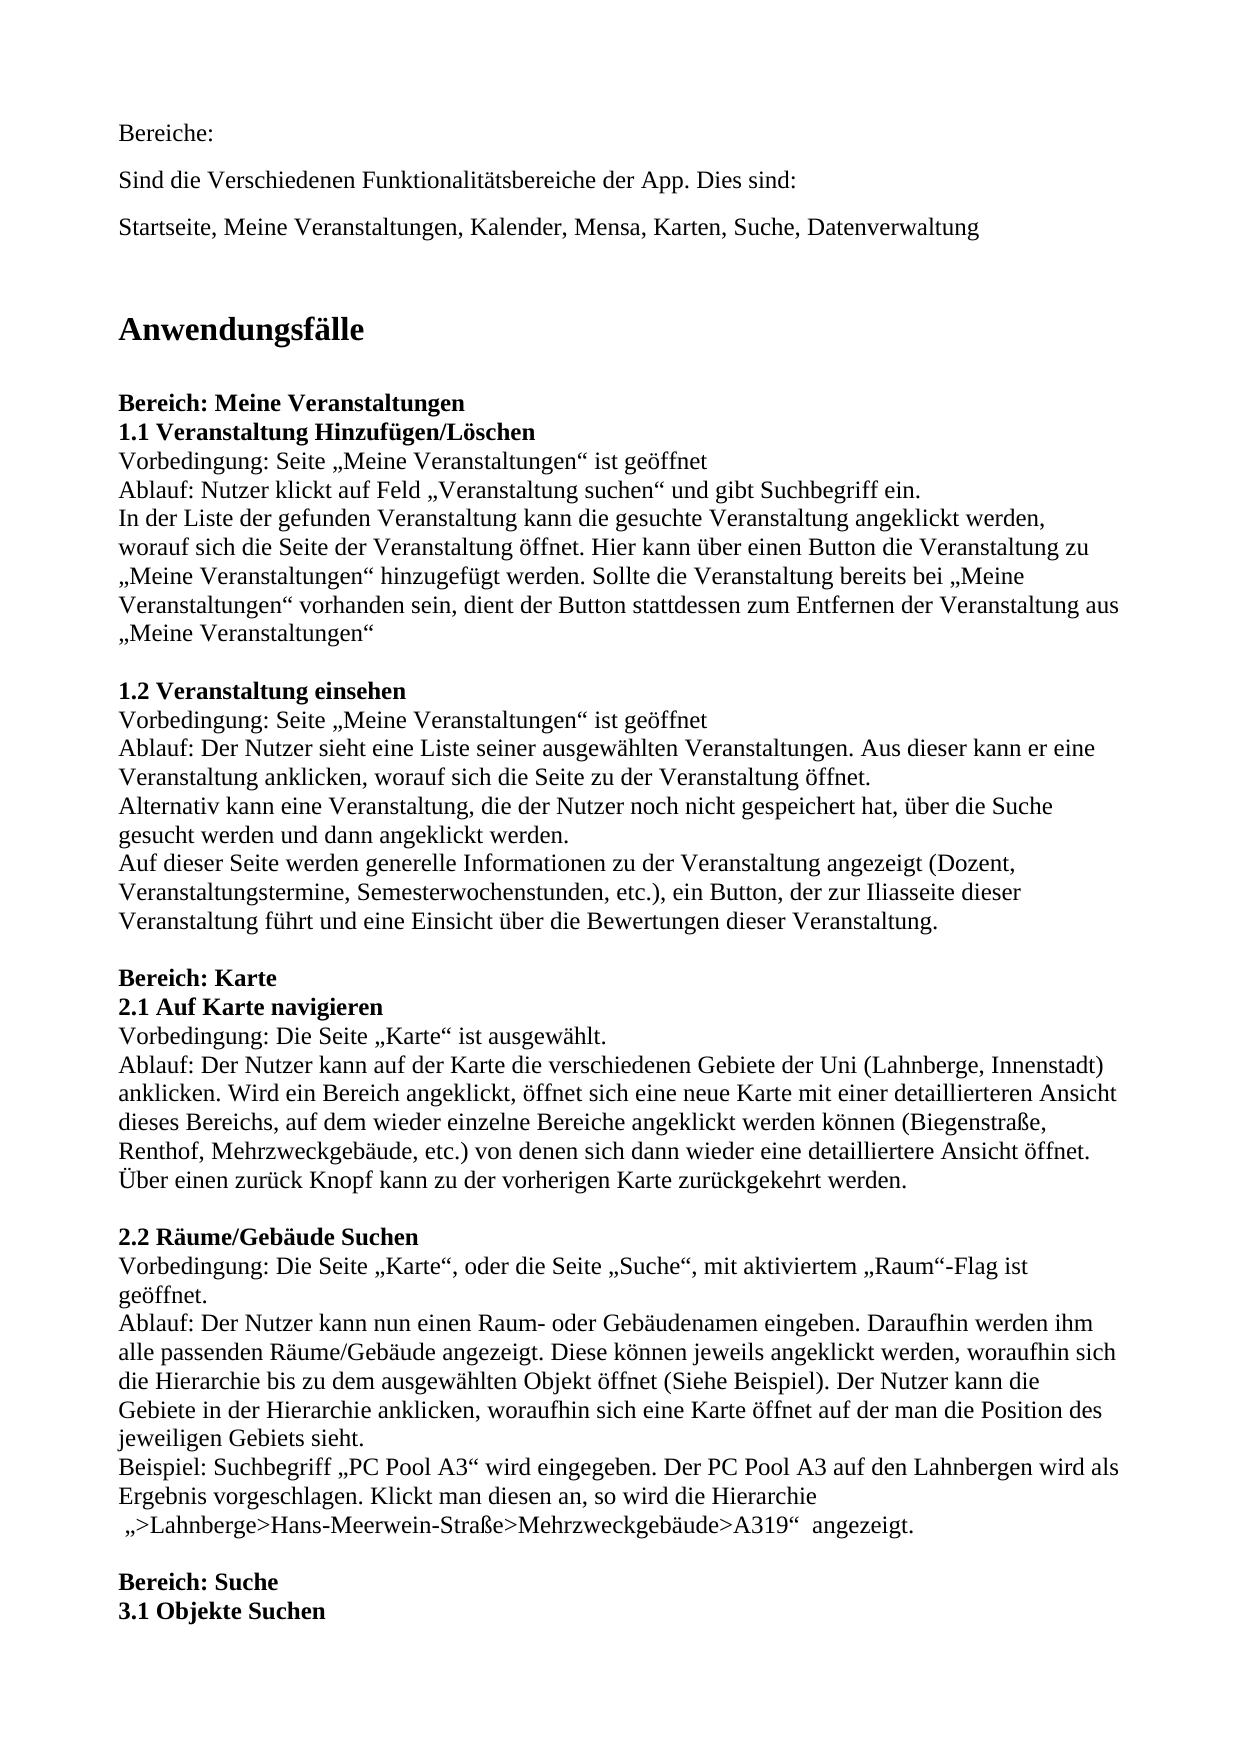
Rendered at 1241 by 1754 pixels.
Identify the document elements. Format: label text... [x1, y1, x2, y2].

subtitle Anwendungsfälle [118, 309, 1122, 347]
list 2.2 Räume/Gebäude Suchen [118, 1222, 1122, 1251]
list Vorbedingung: Die Seite „Karte“, oder die Seite „Suche“, mit aktiviertem „Raum“-Flag ist geöffnet. [118, 1251, 1122, 1308]
list Ablauf: Der Nutzer sieht eine Liste seiner ausgewählten Veranstaltungen. Aus dieser kann er eine Veranstaltung anklicken, worauf sich die Seite zu der Veranstaltung öffnet. [118, 733, 1122, 791]
list Bereich: Meine Veranstaltungen [118, 388, 1122, 417]
list Ablauf: Der Nutzer kann auf der Karte die verschiedenen Gebiete der Uni (Lahnberge, Innenstadt) anklicken. Wird ein Bereich angeklickt, öffnet sich eine neue Karte mit einer detaillierteren Ansicht dieses Bereichs, auf dem wieder einzelne Bereiche angeklickt werden können (Biegenstraße, Renthof, Mehrzweckgebäude, etc.) von denen sich dann wieder eine detailliertere Ansicht öffnet. Über einen zurück Knopf kann zu der vorherigen Karte zurückgekehrt werden. [118, 1050, 1122, 1193]
list Bereich: Karte [118, 963, 1122, 992]
list 1.1 Veranstaltung Hinzufügen/Löschen Vorbedingung: Seite „Meine Veranstaltungen“ ist geöffnet [118, 417, 1122, 475]
list Bereiche: [118, 118, 1122, 147]
list Alternativ kann eine Veranstaltung, die der Nutzer noch nicht gespeichert hat, über die Suche gesucht werden und dann angeklickt werden. [118, 791, 1122, 848]
list Sind die Verschiedenen Funktionalitätsbereiche der App. Dies sind: [118, 165, 1122, 194]
list Beispiel: Suchbegriff „PC Pool A3“ wird eingegeben. Der PC Pool A3 auf den Lahnbergen wird als Ergebnis vorgeschlagen. Klickt man diesen an, so wird die Hierarchie „>Lahnberge>Hans-Meerwein-Straße>Mehrzweckgebäude>A319“ angezeigt. [118, 1452, 1122, 1538]
list Startseite, Meine Veranstaltungen, Kalender, Mensa, Karten, Suche, Datenverwaltung [118, 212, 1122, 241]
list 1.2 Veranstaltung einsehen Vorbedingung: Seite „Meine Veranstaltungen“ ist geöffnet [118, 676, 1122, 733]
list Ablauf: Nutzer klickt auf Feld „Veranstaltung suchen“ und gibt Suchbegriff ein. In der Liste der gefunden Veranstaltung kann die gesuchte Veranstaltung angeklickt werden, worauf sich die Seite der Veranstaltung öffnet. Hier kann über einen Button die Veranstaltung zu „Meine Veranstaltungen“ hinzugefügt werden. Sollte die Veranstaltung bereits bei „Meine Veranstaltungen“ vorhanden sein, dient der Button stattdessen zum Entfernen der Veranstaltung aus „Meine Veranstaltungen“ [118, 475, 1122, 647]
list Vorbedingung: Die Seite „Karte“ ist ausgewählt. [118, 1021, 1122, 1050]
list Ablauf: Der Nutzer kann nun einen Raum- oder Gebäudenamen eingeben. Daraufhin werden ihm alle passenden Räume/Gebäude angezeigt. Diese können jeweils angeklickt werden, woraufhin sich die Hierarchie bis zu dem ausgewählten Objekt öffnet (Siehe Beispiel). Der Nutzer kann die Gebiete in der Hierarchie anklicken, woraufhin sich eine Karte öffnet auf der man die Position des jeweiligen Gebiets sieht. [118, 1308, 1122, 1452]
list Bereich: Suche [118, 1567, 1122, 1596]
list 2.1 Auf Karte navigieren [118, 992, 1122, 1021]
list Auf dieser Seite werden generelle Informationen zu der Veranstaltung angezeigt (Dozent, Veranstaltungstermine, Semesterwochenstunden, etc.), ein Button, der zur Iliasseite dieser Veranstaltung führt und eine Einsicht über die Bewertungen dieser Veranstaltung. [118, 848, 1122, 935]
list 3.1 Objekte Suchen [118, 1596, 1122, 1625]
